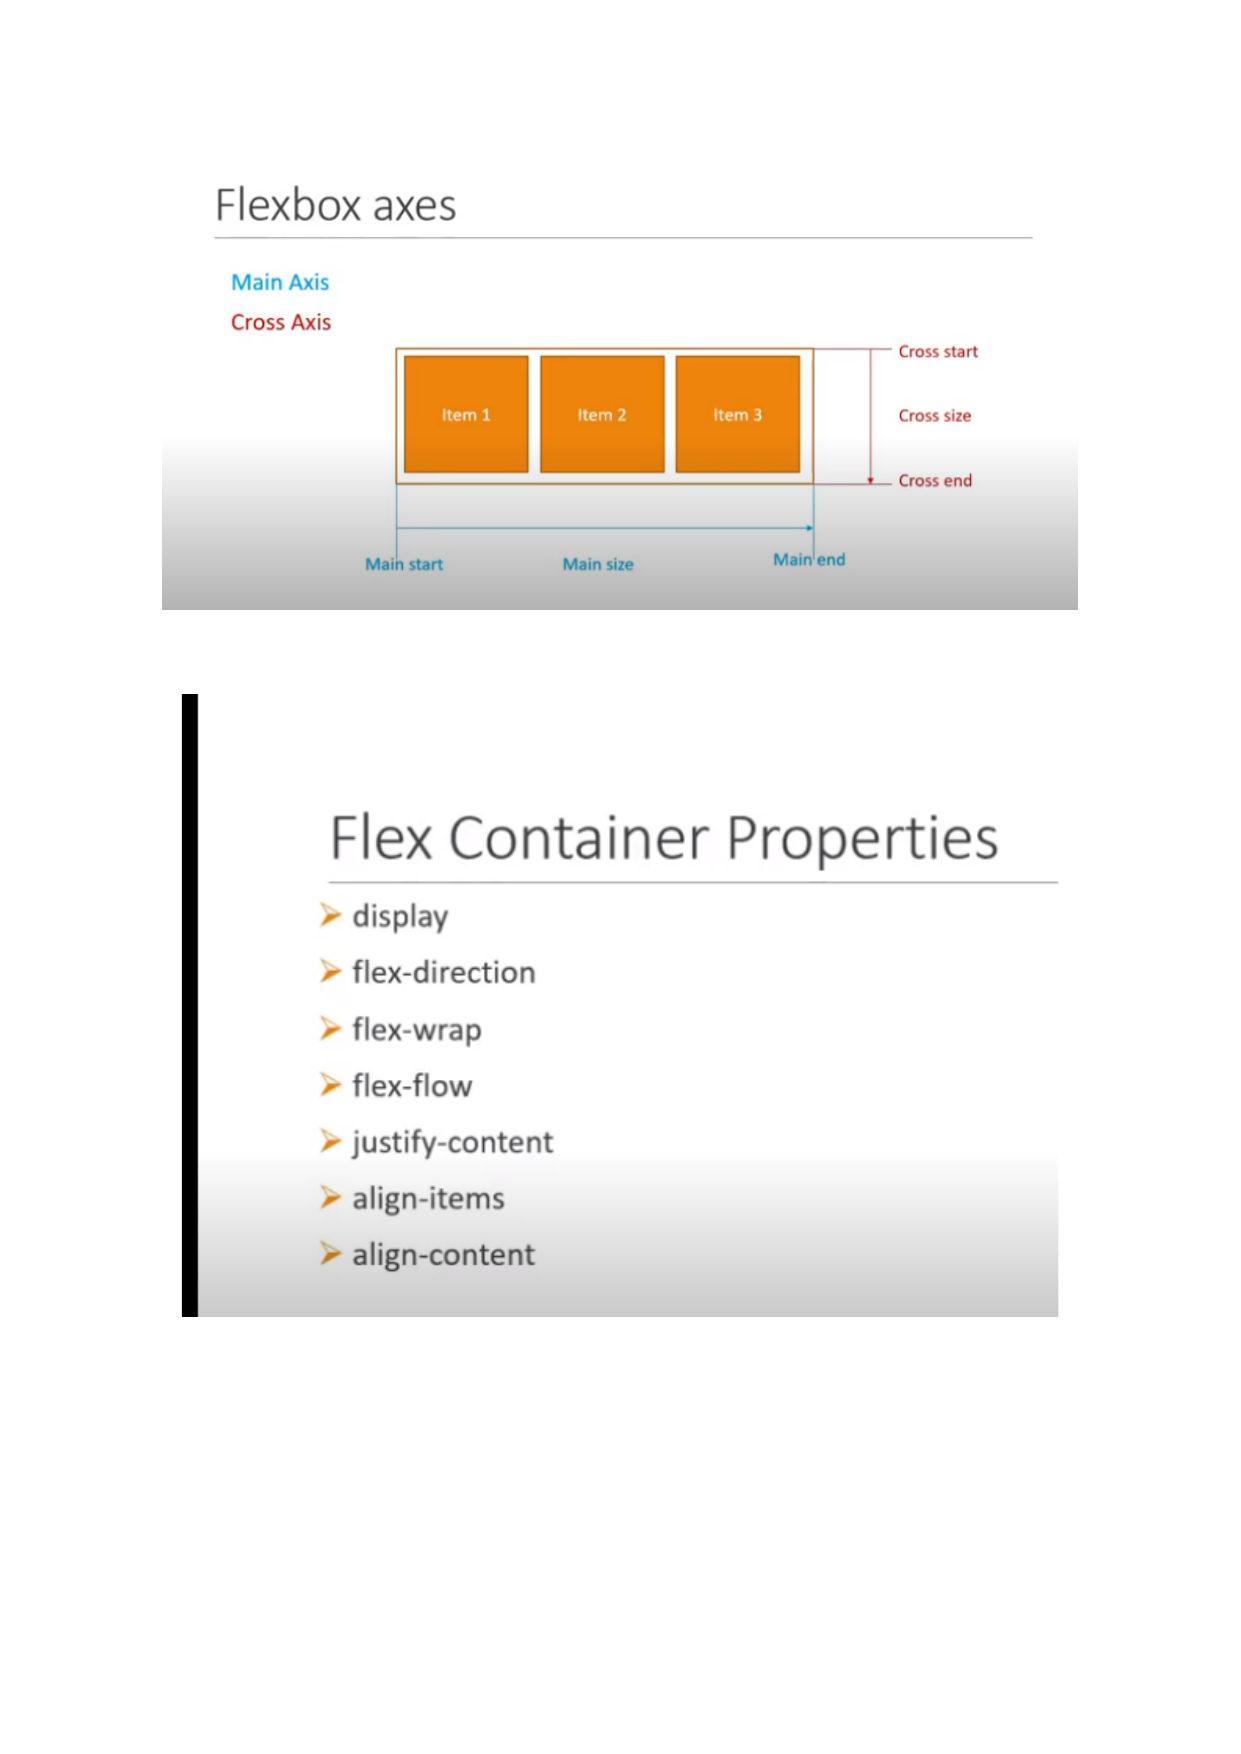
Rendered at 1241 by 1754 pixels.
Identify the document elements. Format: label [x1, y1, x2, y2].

picture [162, 146, 1078, 610]
picture [181, 694, 1059, 1317]
